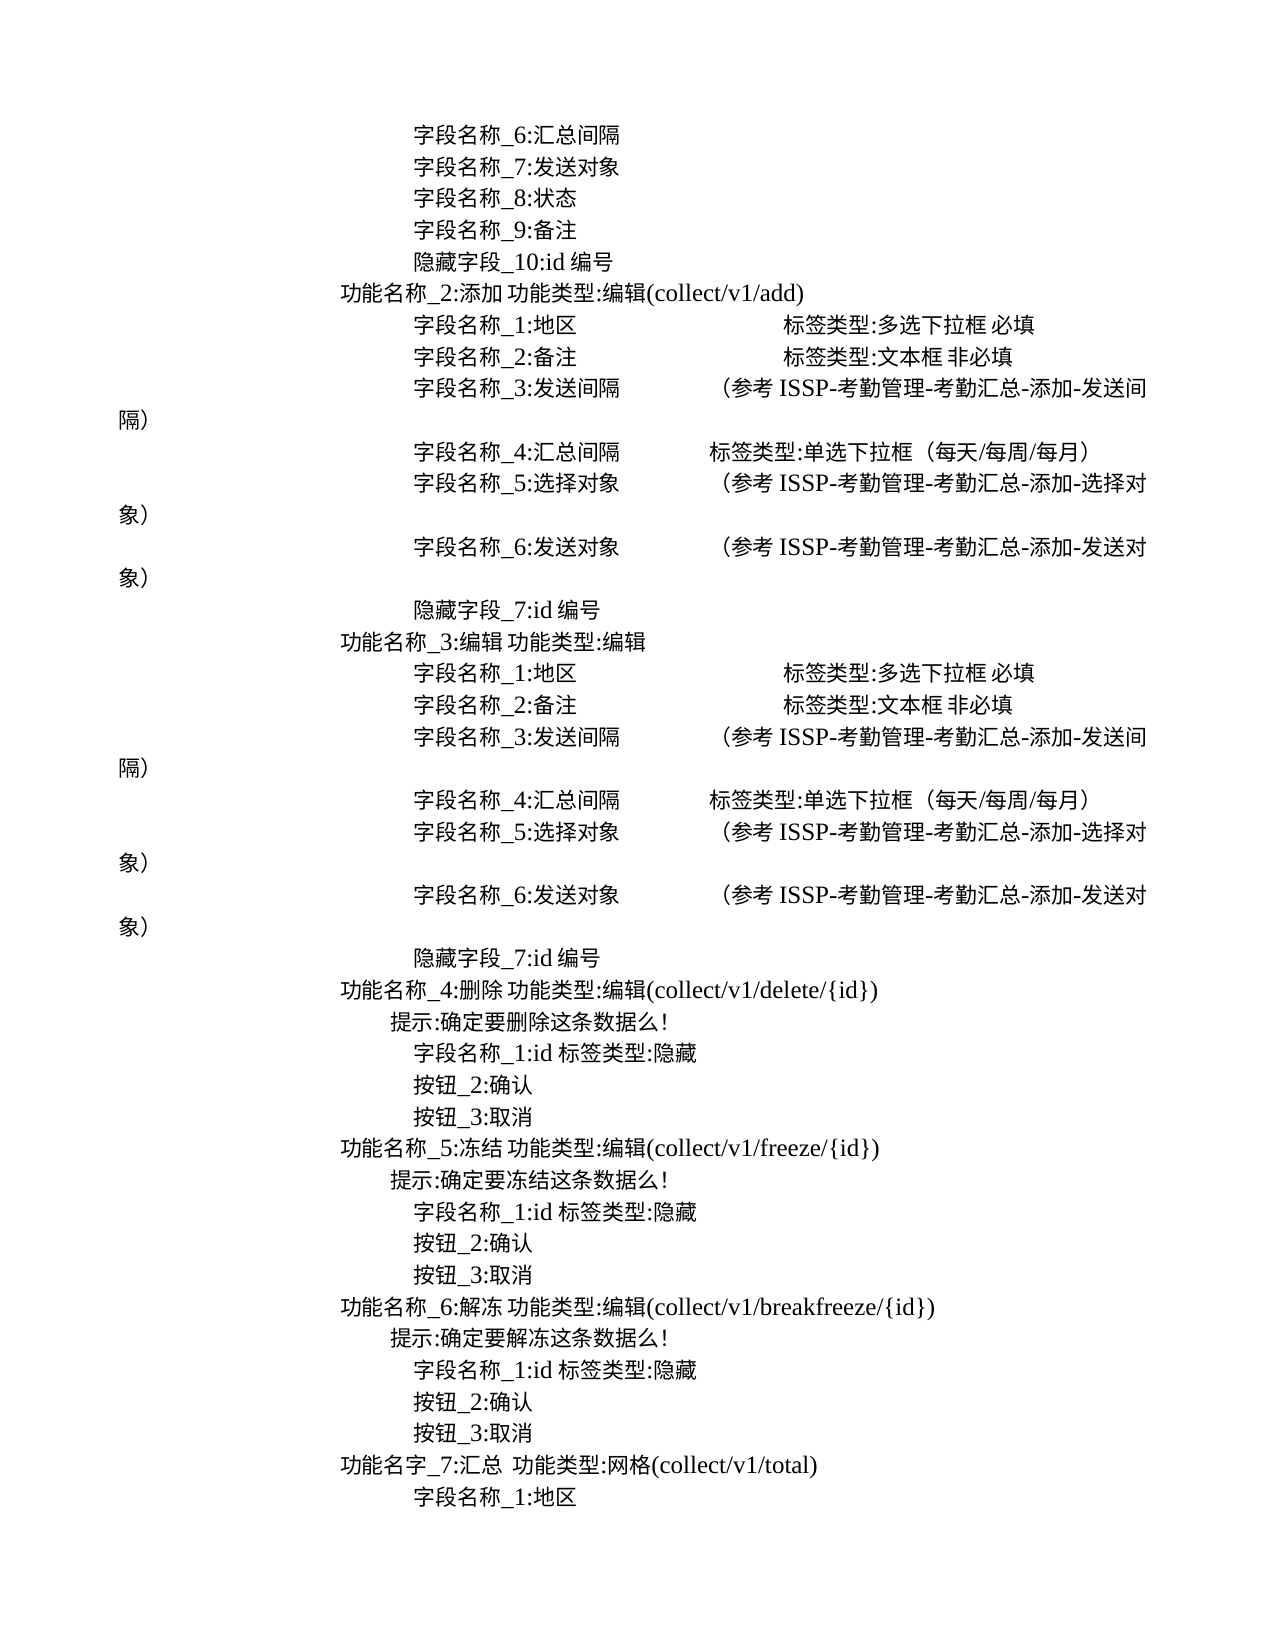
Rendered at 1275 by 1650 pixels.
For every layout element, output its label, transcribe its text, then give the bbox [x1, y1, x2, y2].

text 按钮_2:确认 [118, 1385, 1157, 1416]
text 字段名称_6:汇总间隔 [118, 118, 1157, 150]
text 按钮_2:确认 [118, 1226, 1157, 1258]
text 功能名称_6:解冻 功能类型:编辑(collect/v1/breakfreeze/{id}) [118, 1290, 1157, 1321]
text 隐藏字段_10:id编号 [118, 245, 1157, 276]
text 字段名称_1:地区 [118, 1480, 1157, 1511]
text 按钮_3:取消 [118, 1416, 1157, 1448]
text 功能名称_2:添加 功能类型:编辑(collect/v1/add) [118, 276, 1157, 308]
text 字段名称_8:状态 [118, 181, 1157, 213]
text 功能名称_4:删除 功能类型:编辑(collect/v1/delete/{id}) [118, 973, 1157, 1005]
text 功能名称_3:编辑 功能类型:编辑 [118, 625, 1157, 656]
text 字段名称_5:选择对象 （参考ISSP-考勤管理-考勤汇总-添加-选择对象） [118, 815, 1157, 878]
text 按钮_2:确认 [118, 1068, 1157, 1100]
text 字段名称_3:发送间隔 （参考ISSP-考勤管理-考勤汇总-添加-发送间隔） [118, 720, 1157, 783]
text 字段名称_1:地区 标签类型:多选下拉框 必填 [118, 656, 1157, 688]
text 提示:确定要冻结这条数据么！ [118, 1163, 1157, 1195]
text 字段名称_4:汇总间隔 标签类型:单选下拉框（每天/每周/每月） [118, 783, 1157, 815]
text 字段名称_6:发送对象 （参考ISSP-考勤管理-考勤汇总-添加-发送对象） [118, 878, 1157, 941]
text 字段名称_7:发送对象 [118, 150, 1157, 181]
text 字段名称_3:发送间隔 （参考ISSP-考勤管理-考勤汇总-添加-发送间隔） [118, 371, 1157, 435]
text 字段名称_5:选择对象 （参考ISSP-考勤管理-考勤汇总-添加-选择对象） [118, 466, 1157, 530]
text 字段名称_1:id 标签类型:隐藏 [118, 1195, 1157, 1226]
text 字段名称_2:备注 标签类型:文本框 非必填 [118, 340, 1157, 371]
text 字段名称_2:备注 标签类型:文本框 非必填 [118, 688, 1157, 720]
text 提示:确定要解冻这条数据么！ [118, 1321, 1157, 1353]
text 提示:确定要删除这条数据么！ [118, 1005, 1157, 1036]
text 字段名称_6:发送对象 （参考ISSP-考勤管理-考勤汇总-添加-发送对象） [118, 530, 1157, 593]
text 隐藏字段_7:id编号 [118, 941, 1157, 973]
text 字段名称_1:地区 标签类型:多选下拉框 必填 [118, 308, 1157, 340]
text 字段名称_4:汇总间隔 标签类型:单选下拉框（每天/每周/每月） [118, 435, 1157, 466]
text 按钮_3:取消 [118, 1258, 1157, 1290]
text 字段名称_1:id 标签类型:隐藏 [118, 1036, 1157, 1068]
text 字段名称_9:备注 [118, 213, 1157, 245]
text 字段名称_1:id 标签类型:隐藏 [118, 1353, 1157, 1385]
text 功能名称_5:冻结 功能类型:编辑(collect/v1/freeze/{id}) [118, 1131, 1157, 1163]
text 按钮_3:取消 [118, 1100, 1157, 1131]
text 功能名字_7:汇总 功能类型:网格(collect/v1/total) [118, 1448, 1157, 1480]
text 隐藏字段_7:id编号 [118, 593, 1157, 625]
